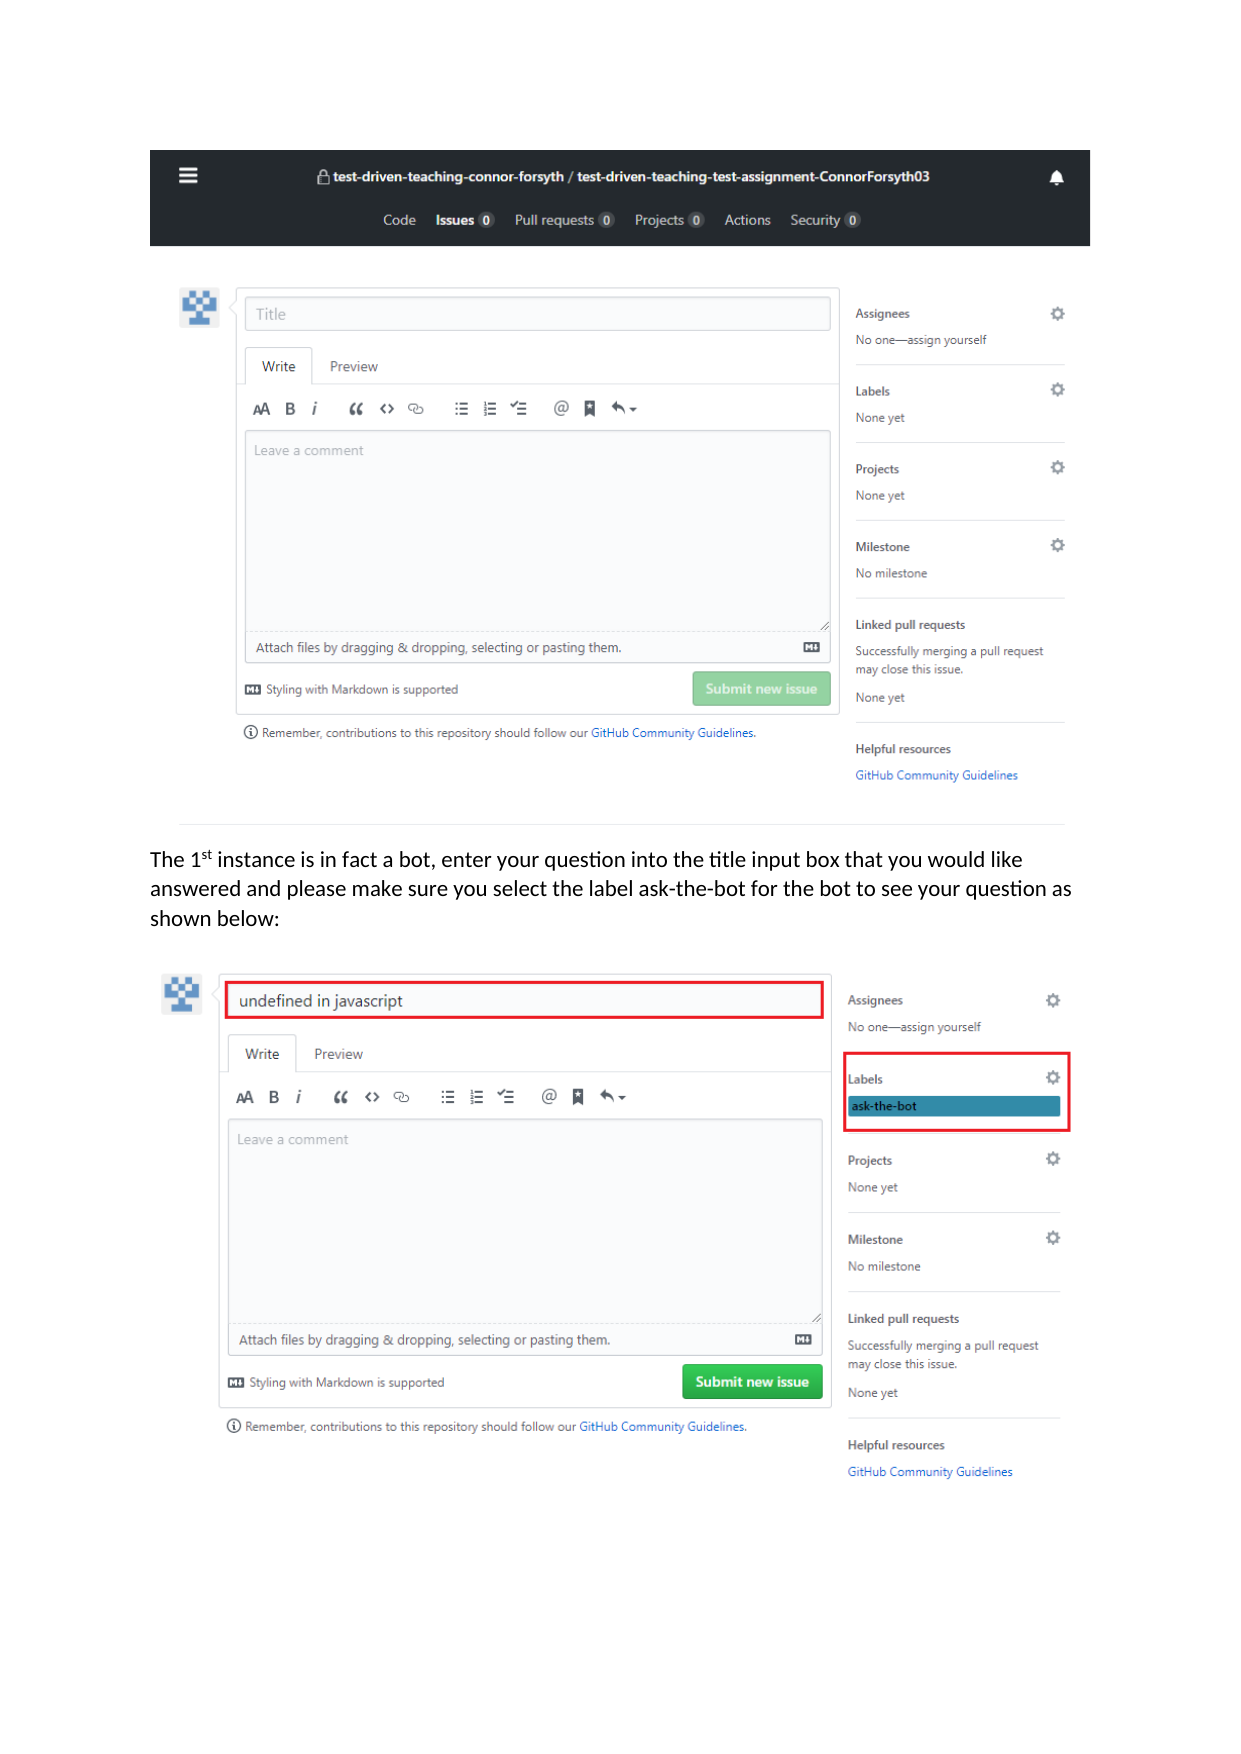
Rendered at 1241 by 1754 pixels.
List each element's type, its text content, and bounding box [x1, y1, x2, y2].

text The 1st instance is in fact a bot, enter your question into the title input box that you would like answered and please make sure you select the label ask-the-bot for the bot to see your question as shown below: [150, 845, 1090, 932]
